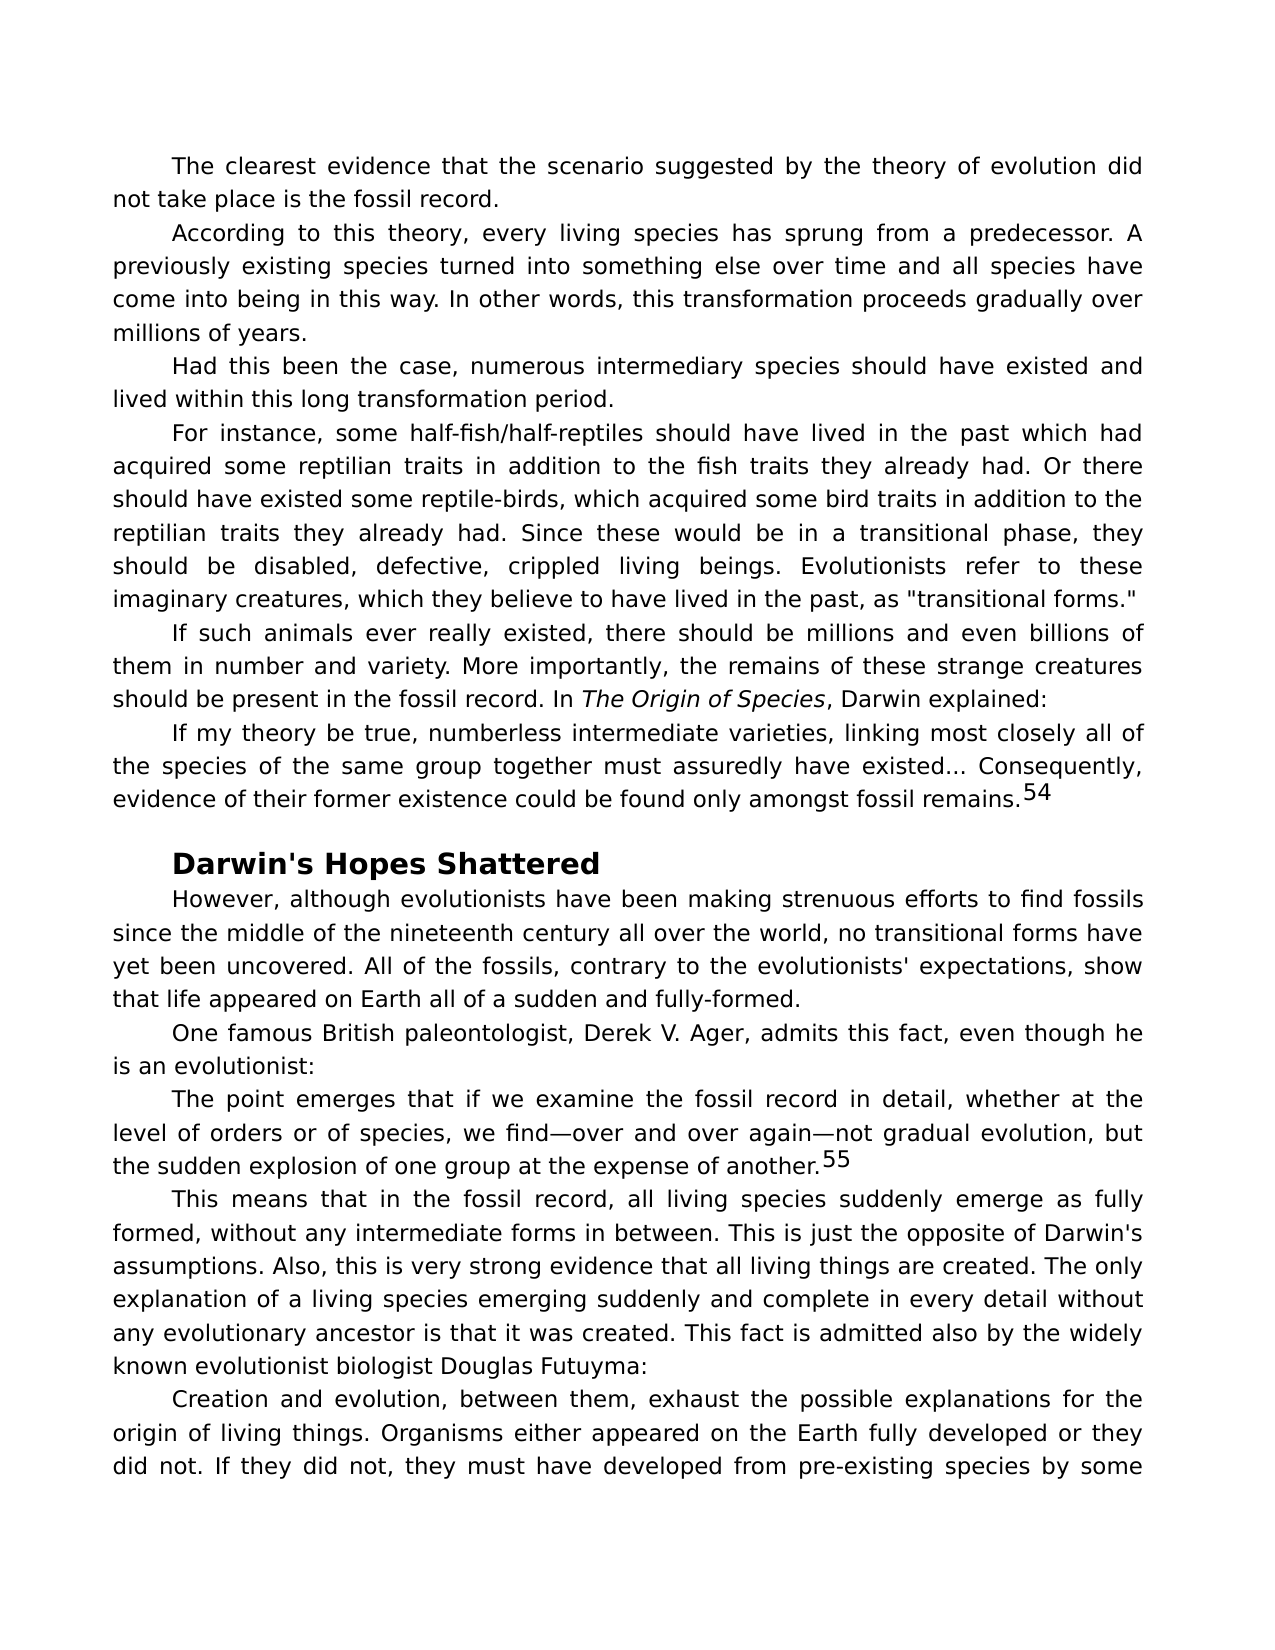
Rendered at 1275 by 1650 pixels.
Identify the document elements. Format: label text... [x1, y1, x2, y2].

text Darwin's Hopes Shattered [112, 848, 1145, 881]
text One famous British paleontologist, Derek V. Ager, admits this fact, even though he is an evolutionist: [112, 1014, 1145, 1081]
text If my theory be true, numberless intermediate varieties, linking most closely all of the species of the same group together must assuredly have existed... Consequently, evidence of their former existence could be found only amongst fossil remains.54 [112, 714, 1145, 814]
text Had this been the case, numerous intermediary species should have existed and lived within this long transformation period. [112, 348, 1145, 414]
text The point emerges that if we examine the fossil record in detail, whether at the level of orders or of species, we find—over and over again—not gradual evolution, but the sudden explosion of one group at the expense of another.55 [112, 1081, 1145, 1181]
text If such animals ever really existed, there should be millions and even billions of them in number and variety. More importantly, the remains of these strange creatures should be present in the fossil record. In The Origin of Species, Darwin explained: [112, 614, 1145, 714]
text According to this theory, every living species has sprung from a predecessor. A previously existing species turned into something else over time and all species have come into being in this way. In other words, this transformation proceeds gradually over millions of years. [112, 214, 1145, 348]
text Creation and evolution, between them, exhaust the possible explanations for the origin of living things. Organisms either appeared on the Earth fully developed or they did not. If they did not, they must have developed from pre-existing species by some [112, 1381, 1145, 1481]
text The clearest evidence that the scenario suggested by the theory of evolution did not take place is the fossil record. [112, 148, 1145, 214]
text This means that in the fossil record, all living species suddenly emerge as fully formed, without any intermediate forms in between. This is just the opposite of Darwin's assumptions. Also, this is very strong evidence that all living things are created. The only explanation of a living species emerging suddenly and complete in every detail without any evolutionary ancestor is that it was created. This fact is admitted also by the widely known evolutionist biologist Douglas Futuyma: [112, 1181, 1145, 1381]
text However, although evolutionists have been making strenuous efforts to find fossils since the middle of the nineteenth century all over the world, no transitional forms have yet been uncovered. All of the fossils, contrary to the evolutionists' expectations, show that life appeared on Earth all of a sudden and fully-formed. [112, 881, 1145, 1014]
text For instance, some half-fish/half-reptiles should have lived in the past which had acquired some reptilian traits in addition to the fish traits they already had. Or there should have existed some reptile-birds, which acquired some bird traits in addition to the reptilian traits they already had. Since these would be in a transitional phase, they should be disabled, defective, crippled living beings. Evolutionists refer to these imaginary creatures, which they believe to have lived in the past, as "transitional forms." [112, 414, 1145, 614]
